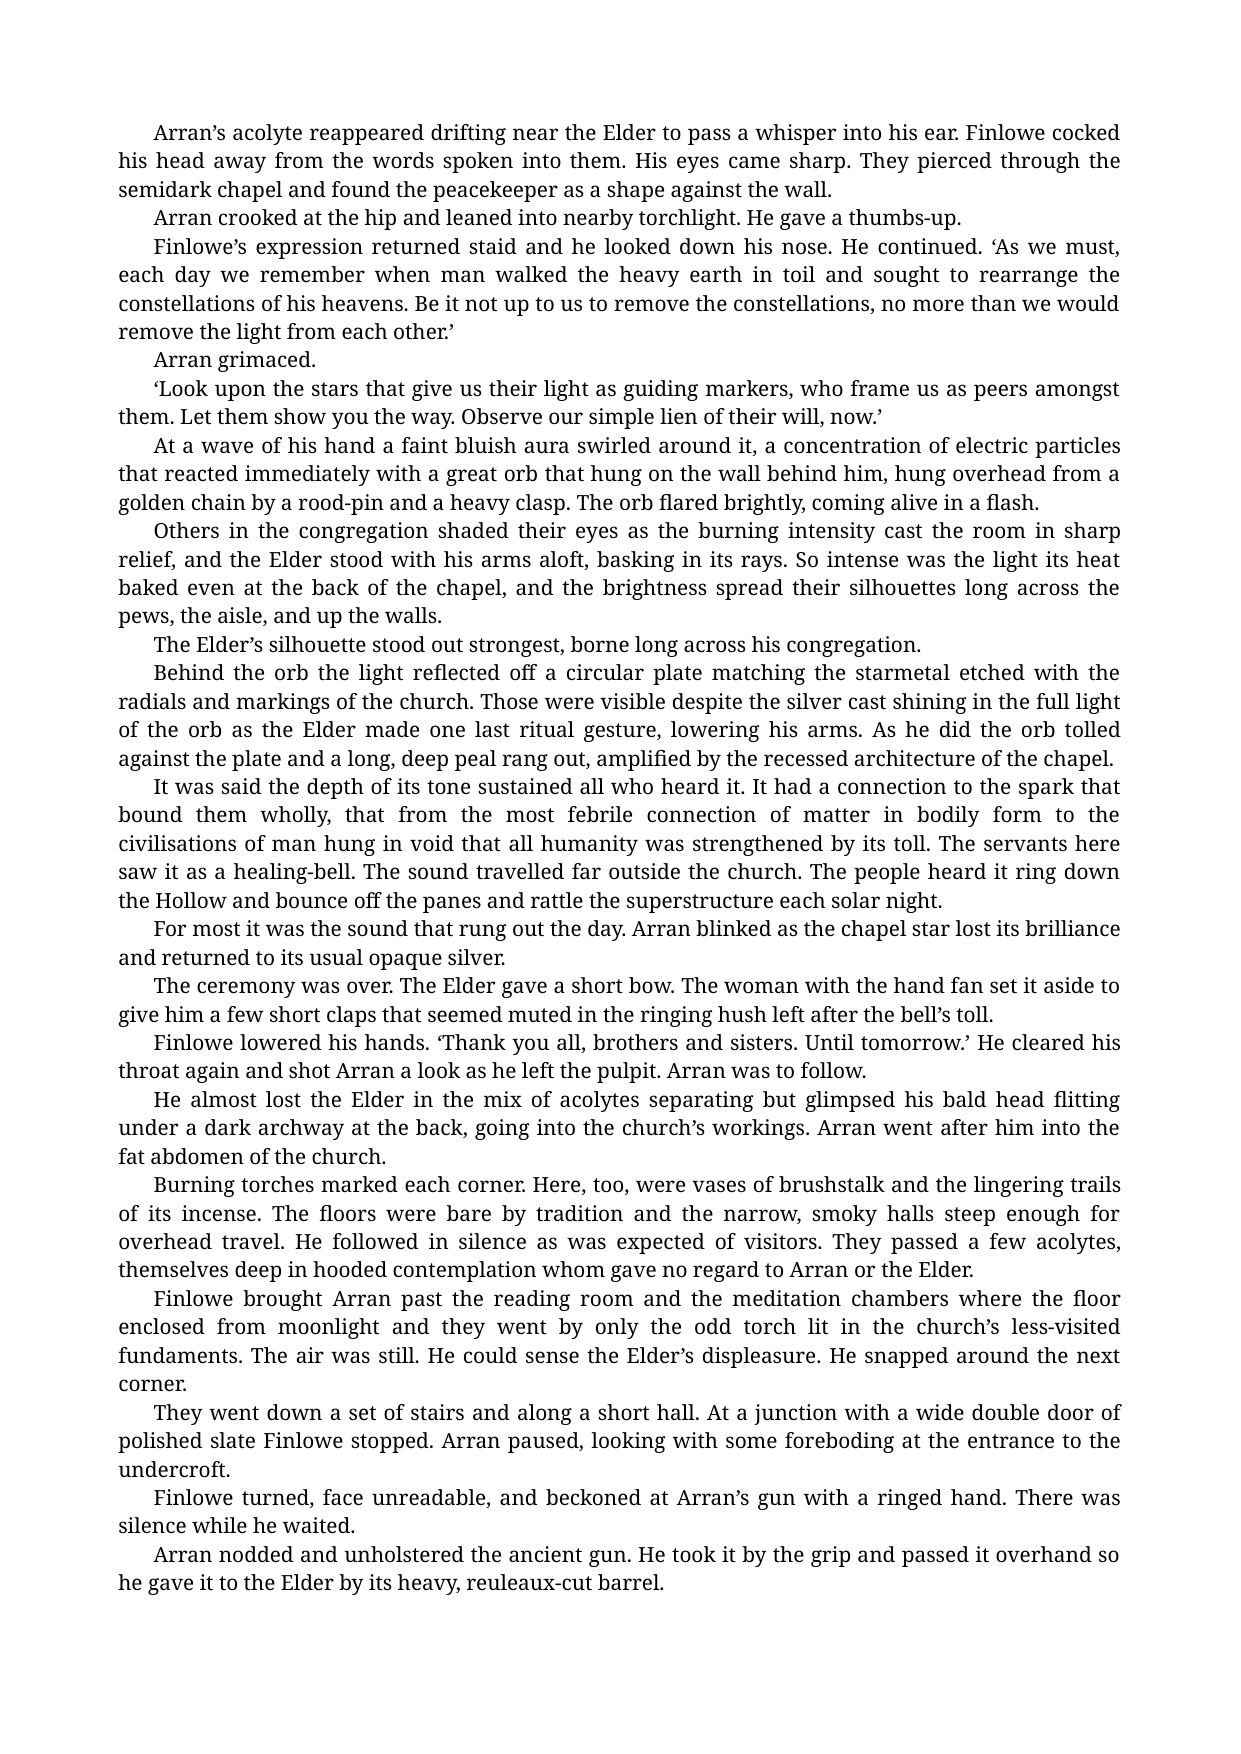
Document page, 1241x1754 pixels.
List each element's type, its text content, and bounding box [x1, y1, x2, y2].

text He almost lost the Elder in the mix of acolytes separating but glimpsed his bald head flitting under a dark archway at the back, going into the church’s workings. Arran went after him into the fat abdomen of the church. [118, 1085, 1122, 1170]
text Finlowe’s expression returned staid and he looked down his nose. He continued. ‘As we must, each day we remember when man walked the heavy earth in toil and sought to rearrange the constellations of his heavens. Be it not up to us to remove the constellations, no more than we would remove the light from each other.’ [118, 232, 1122, 346]
text Burning torches marked each corner. Here, too, were vases of brushstalk and the lingering trails of its incense. The floors were bare by tradition and the narrow, smoky halls steep enough for overhead travel. He followed in silence as was expected of visitors. They passed a few acolytes, themselves deep in hooded contemplation whom gave no regard to Arran or the Elder. [118, 1170, 1122, 1284]
text Arran grimaced. [118, 346, 1122, 374]
text The ceremony was over. The Elder gave a short bow. The woman with the hand fan set it aside to give him a few short claps that seemed muted in the ringing hush left after the bell’s toll. [118, 971, 1122, 1028]
text Finlowe brought Arran past the reading room and the meditation chambers where the floor enclosed from moonlight and they went by only the odd torch lit in the church’s less-visited fundaments. The air was still. He could sense the Elder’s displeasure. He snapped around the next corner. [118, 1284, 1122, 1398]
text They went down a set of stairs and along a short hall. At a junction with a wide double door of polished slate Finlowe stopped. Arran paused, looking with some foreboding at the entrance to the undercroft. [118, 1398, 1122, 1483]
text Behind the orb the light reflected off a circular plate matching the starmetal etched with the radials and markings of the church. Those were visible despite the silver cast shining in the full light of the orb as the Elder made one last ritual gesture, lowering his arms. As he did the orb tolled against the plate and a long, deep peal rang out, amplified by the recessed architecture of the chapel. [118, 658, 1122, 772]
text ‘Look upon the stars that give us their light as guiding markers, who frame us as peers amongst them. Let them show you the way. Observe our simple lien of their will, now.’ [118, 374, 1122, 431]
text Others in the congregation shaded their eyes as the burning intensity cast the room in sharp relief, and the Elder stood with his arms aloft, basking in its rays. So intense was the light its heat baked even at the back of the chapel, and the brightness spread their silhouettes long across the pews, the aisle, and up the walls. [118, 516, 1122, 630]
text At a wave of his hand a faint bluish aura swirled around it, a concentration of electric particles that reacted immediately with a great orb that hung on the wall behind him, hung overhead from a golden chain by a rood-pin and a heavy clasp. The orb flared brightly, coming alive in a flash. [118, 431, 1122, 516]
text Finlowe turned, face unreadable, and beckoned at Arran’s gun with a ringed hand. There was silence while he waited. [118, 1483, 1122, 1540]
text The Elder’s silhouette stood out strongest, borne long across his congregation. [118, 630, 1122, 658]
text Arran nodded and unholstered the ancient gun. He took it by the grip and passed it overhand so he gave it to the Elder by its heavy, reuleaux-cut barrel. [118, 1540, 1122, 1597]
text Finlowe lowered his hands. ‘Thank you all, brothers and sisters. Until tomorrow.’ He cleared his throat again and shot Arran a look as he left the pulpit. Arran was to follow. [118, 1028, 1122, 1085]
text For most it was the sound that rung out the day. Arran blinked as the chapel star lost its brilliance and returned to its usual opaque silver. [118, 914, 1122, 971]
text Arran crooked at the hip and leaned into nearby torchlight. He gave a thumbs-up. [118, 203, 1122, 232]
text It was said the depth of its tone sustained all who heard it. It had a connection to the spark that bound them wholly, that from the most febrile connection of matter in bodily form to the civilisations of man hung in void that all humanity was strengthened by its toll. The servants here saw it as a healing-bell. The sound travelled far outside the church. The people heard it ring down the Hollow and bounce off the panes and rattle the superstructure each solar night. [118, 772, 1122, 914]
text Arran’s acolyte reappeared drifting near the Elder to pass a whisper into his ear. Finlowe cocked his head away from the words spoken into them. His eyes came sharp. They pierced through the semidark chapel and found the peacekeeper as a shape against the wall. [118, 118, 1122, 203]
